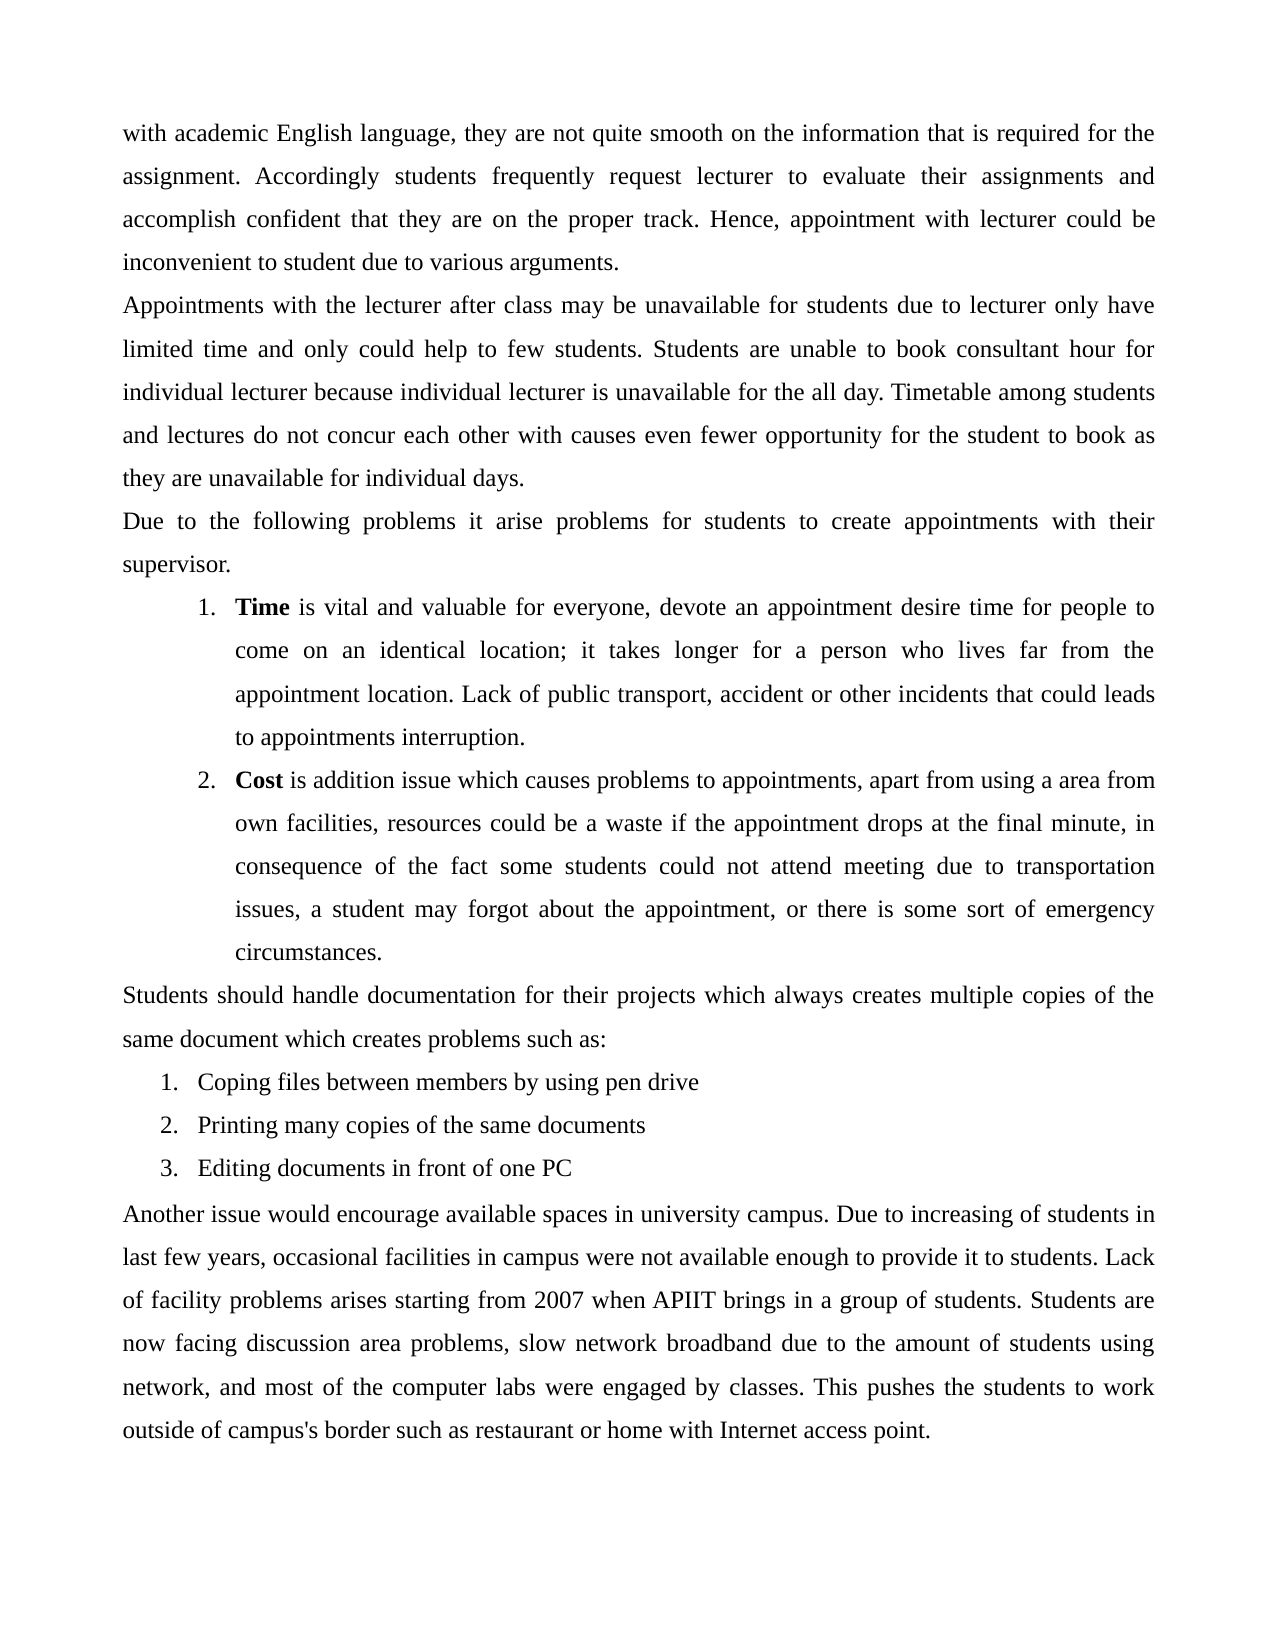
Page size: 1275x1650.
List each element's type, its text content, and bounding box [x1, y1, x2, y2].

list Cost is addition issue which causes problems to appointments, apart from using a area from own facilities, resources could be a waste if the appointment drops at the final minute, in consequence of the fact some students could not attend meeting due to transportation issues, a student may forgot about the appointment, or there is some sort of emergency circumstances. [197, 765, 1156, 966]
text Appointments with the lecturer after class may be unavailable for students due to lecturer only have limited time and only could help to few students. Students are unable to book consultant hour for individual lecturer because individual lecturer is unavailable for the all day. Timetable among students and lectures do not concur each other with causes even fewer opportunity for the student to book as they are unavailable for individual days. [122, 291, 1156, 492]
text Another issue would encourage available spaces in university campus. Due to increasing of students in last few years, occasional facilities in campus were not available enough to provide it to students. Lack of facility problems arises starting from 2007 when APIIT brings in a group of students. Students are now facing discussion area problems, slow network broadband due to the amount of students using network, and most of the computer labs were engaged by classes. This pushes the students to work outside of campus's border such as restaurant or home with Internet access point. [122, 1199, 1156, 1443]
list Editing documents in front of one PC [160, 1153, 1156, 1182]
text Due to the following problems it arise problems for students to create appointments with their supervisor. [122, 506, 1156, 578]
list Printing many copies of the same documents [160, 1110, 1156, 1139]
list Coping files between members by using pen drive [160, 1067, 1156, 1096]
text Students should handle documentation for their projects which always creates multiple copies of the same document which creates problems such as: [122, 981, 1156, 1052]
text with academic English language, they are not quite smooth on the information that is required for the assignment. Accordingly students frequently request lecturer to evaluate their assignments and accomplish confident that they are on the proper track. Hence, appointment with lecturer could be inconvenient to student due to various arguments. [122, 118, 1156, 276]
list Time is vital and valuable for everyone, devote an appointment desire time for people to come on an identical location; it takes longer for a person who lives far from the appointment location. Lack of public transport, accident or other incidents that could leads to appointments interruption. [197, 592, 1156, 751]
